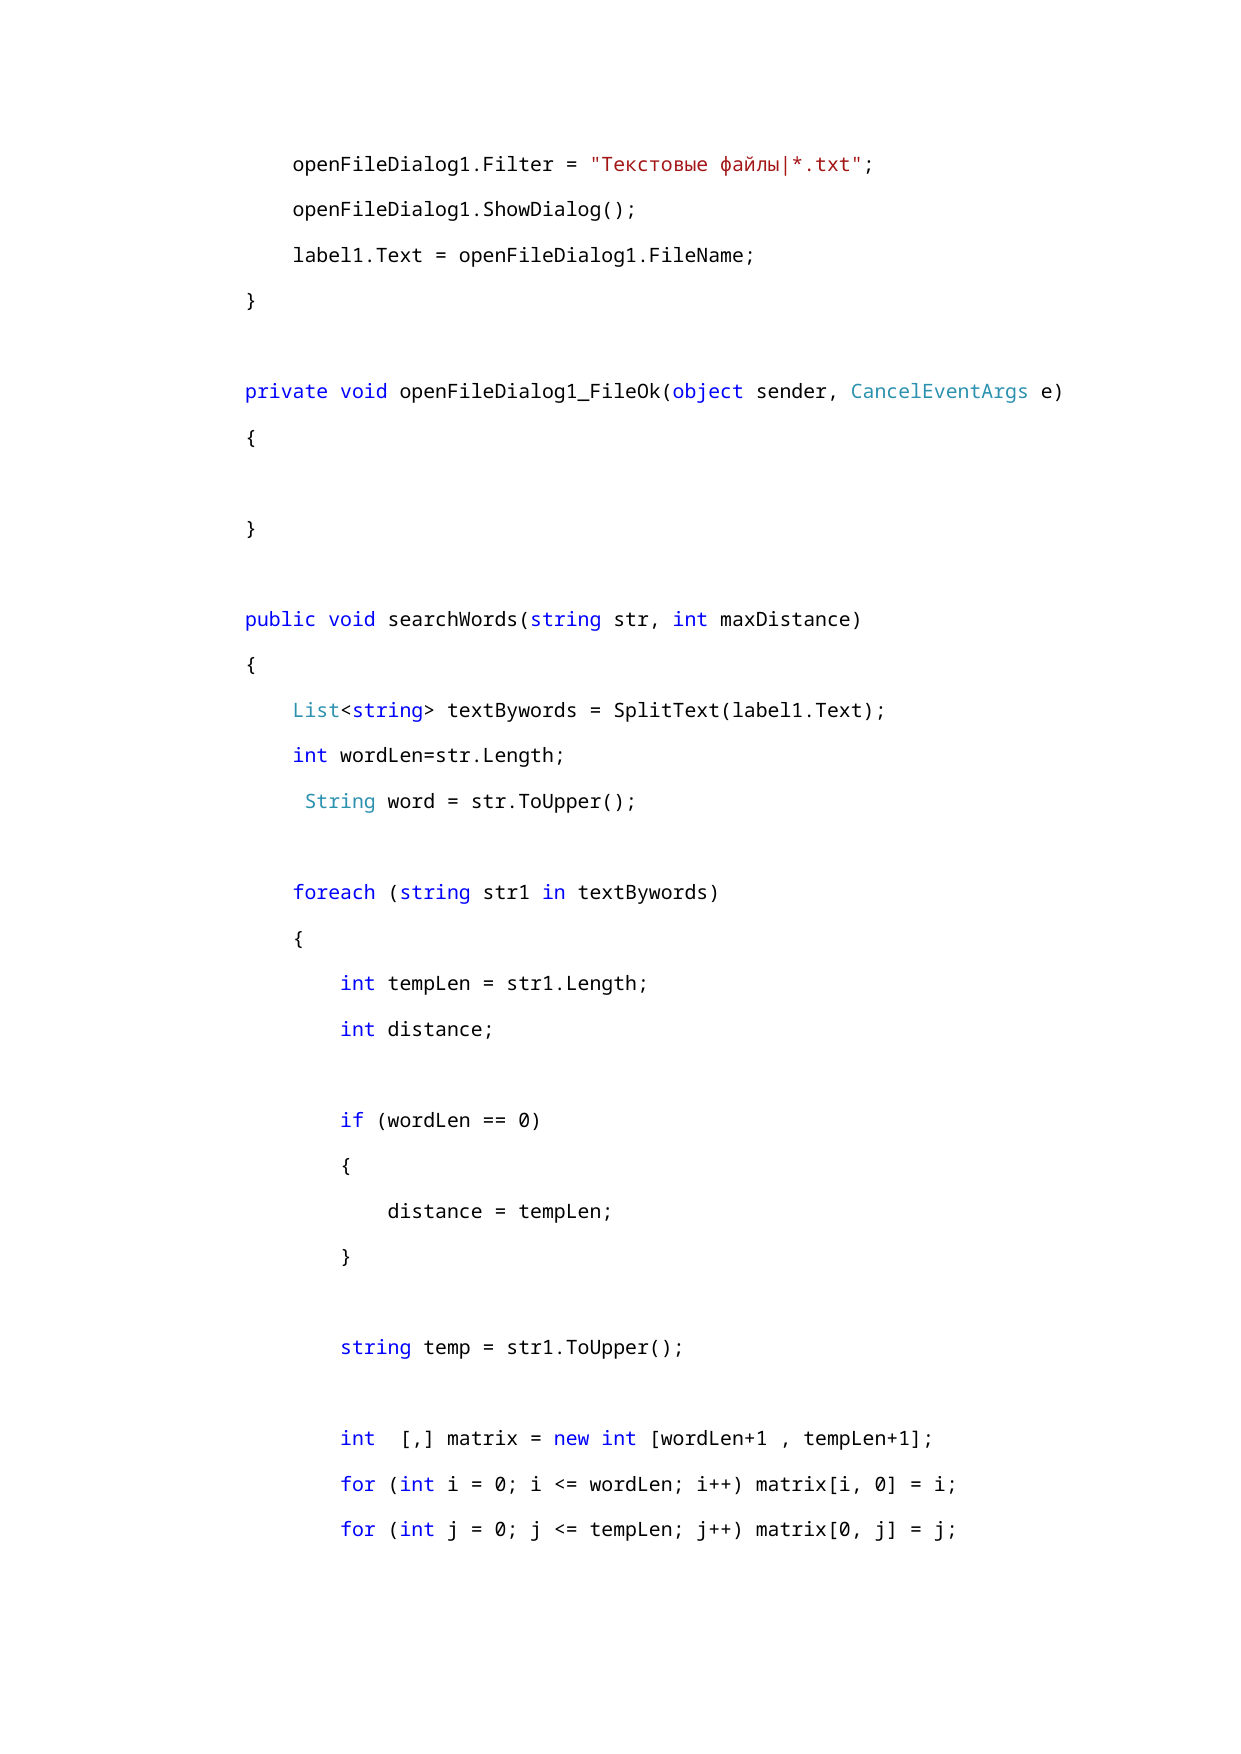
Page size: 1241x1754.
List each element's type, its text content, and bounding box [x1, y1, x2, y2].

text public void searchWords(string str, int maxDistance) [150, 605, 1090, 632]
text { [150, 1151, 1090, 1178]
text for (int j = 0; j <= tempLen; j++) matrix[0, j] = j; [150, 1516, 1090, 1543]
text { [150, 924, 1090, 951]
text foreach (string str1 in textBywords) [150, 878, 1090, 905]
text openFileDialog1.ShowDialog(); [150, 196, 1090, 222]
text for (int i = 0; i <= wordLen; i++) matrix[i, 0] = i; [150, 1470, 1090, 1497]
text { [150, 423, 1090, 450]
text int [,] matrix = new int [wordLen+1 , tempLen+1]; [150, 1424, 1090, 1452]
text int wordLen=str.Length; [150, 742, 1090, 769]
text String word = str.ToUpper(); [150, 787, 1090, 814]
text } [150, 1242, 1090, 1269]
text string temp = str1.ToUpper(); [150, 1333, 1090, 1361]
text distance = tempLen; [150, 1197, 1090, 1224]
text { [150, 651, 1090, 678]
text if (wordLen == 0) [150, 1106, 1090, 1133]
text } [150, 514, 1090, 541]
text label1.Text = openFileDialog1.FileName; [150, 241, 1090, 268]
text private void openFileDialog1_FileOk(object sender, CancelEventArgs e) [150, 378, 1090, 404]
text List<string> textBywords = SplitText(label1.Text); [150, 696, 1090, 723]
text openFileDialog1.Filter = "Текстовые файлы|*.txt"; [150, 150, 1090, 177]
text int tempLen = str1.Length; [150, 969, 1090, 996]
text int distance; [150, 1015, 1090, 1042]
text } [150, 287, 1090, 313]
